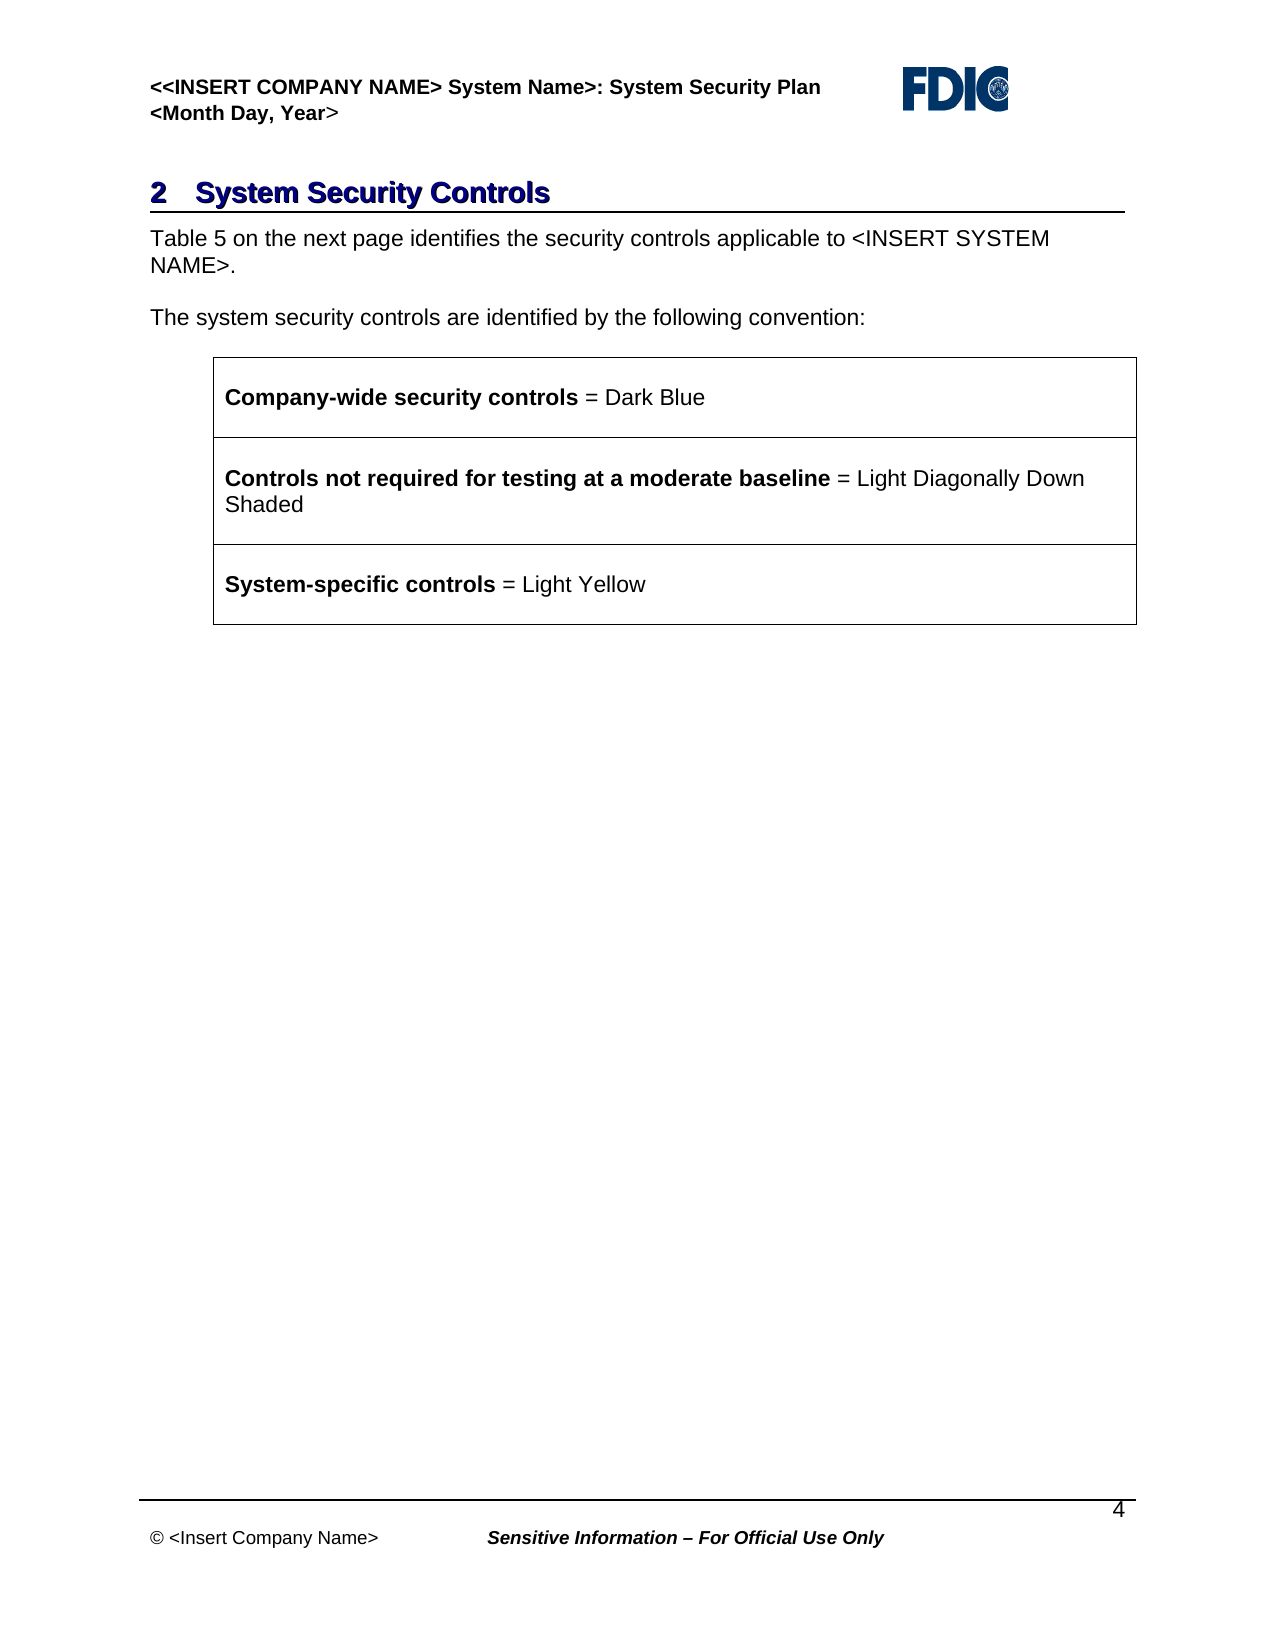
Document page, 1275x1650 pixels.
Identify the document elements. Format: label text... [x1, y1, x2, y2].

text The system security controls are identified by the following convention: [150, 304, 1125, 331]
subtitle System Security Controls [150, 175, 1125, 211]
text Table 5 on the next page identifies the security controls applicable to <INSERT SYSTEM NAME>. [150, 225, 1125, 278]
picture [899, 60, 1014, 120]
table_cell System-specific controls = Light Yellow [214, 545, 1136, 624]
table_cell Controls not required for testing at a moderate baseline = Light Diagonally Down Shaded [214, 438, 1136, 543]
table_header Company-wide security controls = Dark Blue [214, 358, 1136, 437]
